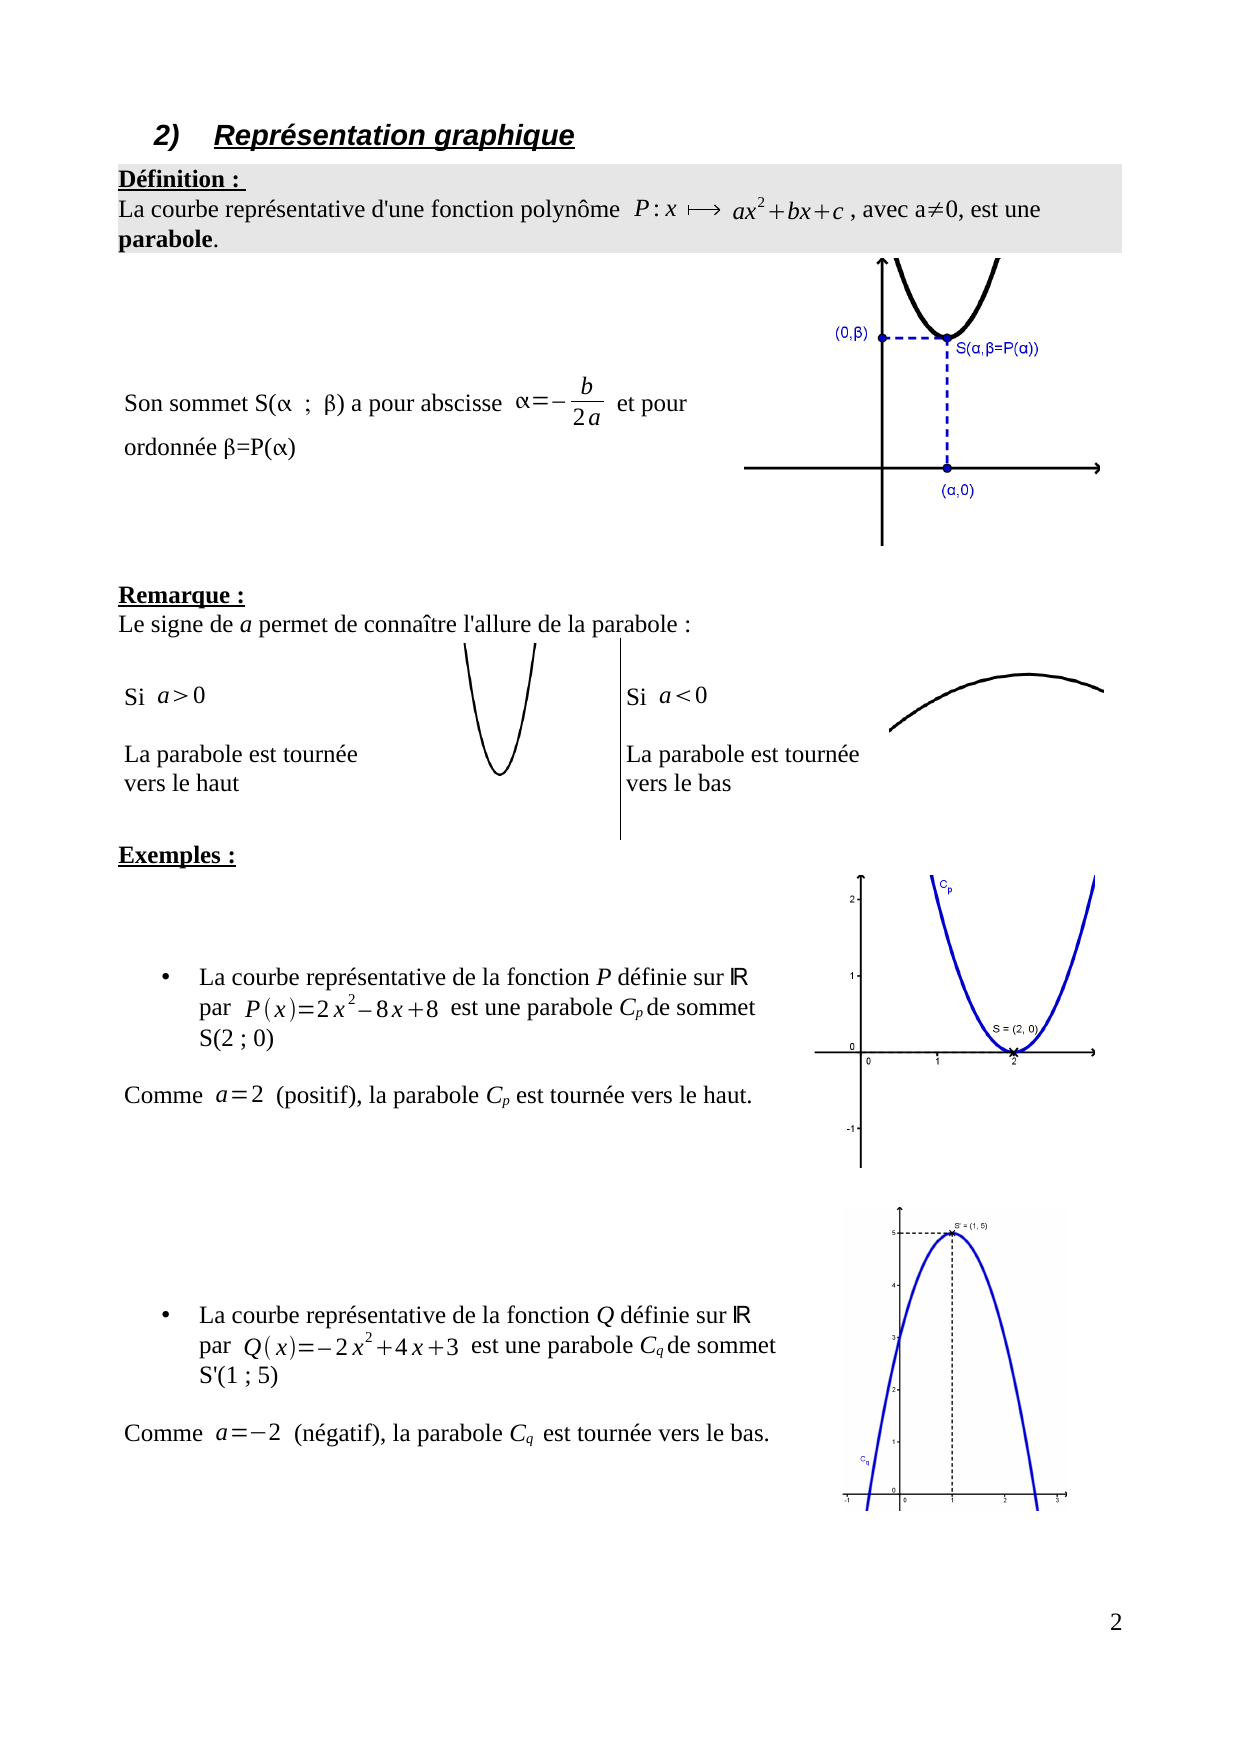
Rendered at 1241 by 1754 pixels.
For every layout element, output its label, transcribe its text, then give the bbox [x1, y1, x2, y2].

table_header Si La parabole est tournée vers le bas [621, 638, 871, 840]
table_header [369, 638, 620, 840]
table_cell [787, 1202, 1123, 1545]
subtitle Représentation graphique [153, 118, 1122, 152]
text Exemples : [118, 840, 1122, 869]
table_header [871, 638, 1122, 840]
text Remarque : [118, 580, 1122, 609]
table_header Si La parabole est tournée vers le haut [118, 638, 369, 840]
table_header La courbe représentative de la fonction P définie sur ℝ par est une parabole Cp de sommet S(2 ; 0) Comme (positif), la parabole Cp est tournée vers le haut. [118, 869, 787, 1202]
table_header [787, 869, 1123, 1202]
text La courbe représentative d'une fonction polynôme , avec a≠0, est une parabole. [118, 193, 1122, 253]
table_cell La courbe représentative de la fonction Q définie sur ℝ par est une parabole Cq de sommet S'(1 ; 5) Comme (négatif), la parabole Cq est tournée vers le bas. [118, 1202, 787, 1545]
table_header Son sommet S( ; ) a pour abscisse et pour ordonnée =P() [118, 253, 721, 580]
text Le signe de a permet de connaître l'allure de la parabole : [118, 609, 1122, 638]
text Définition : [118, 164, 1122, 193]
table_header [721, 253, 1123, 580]
